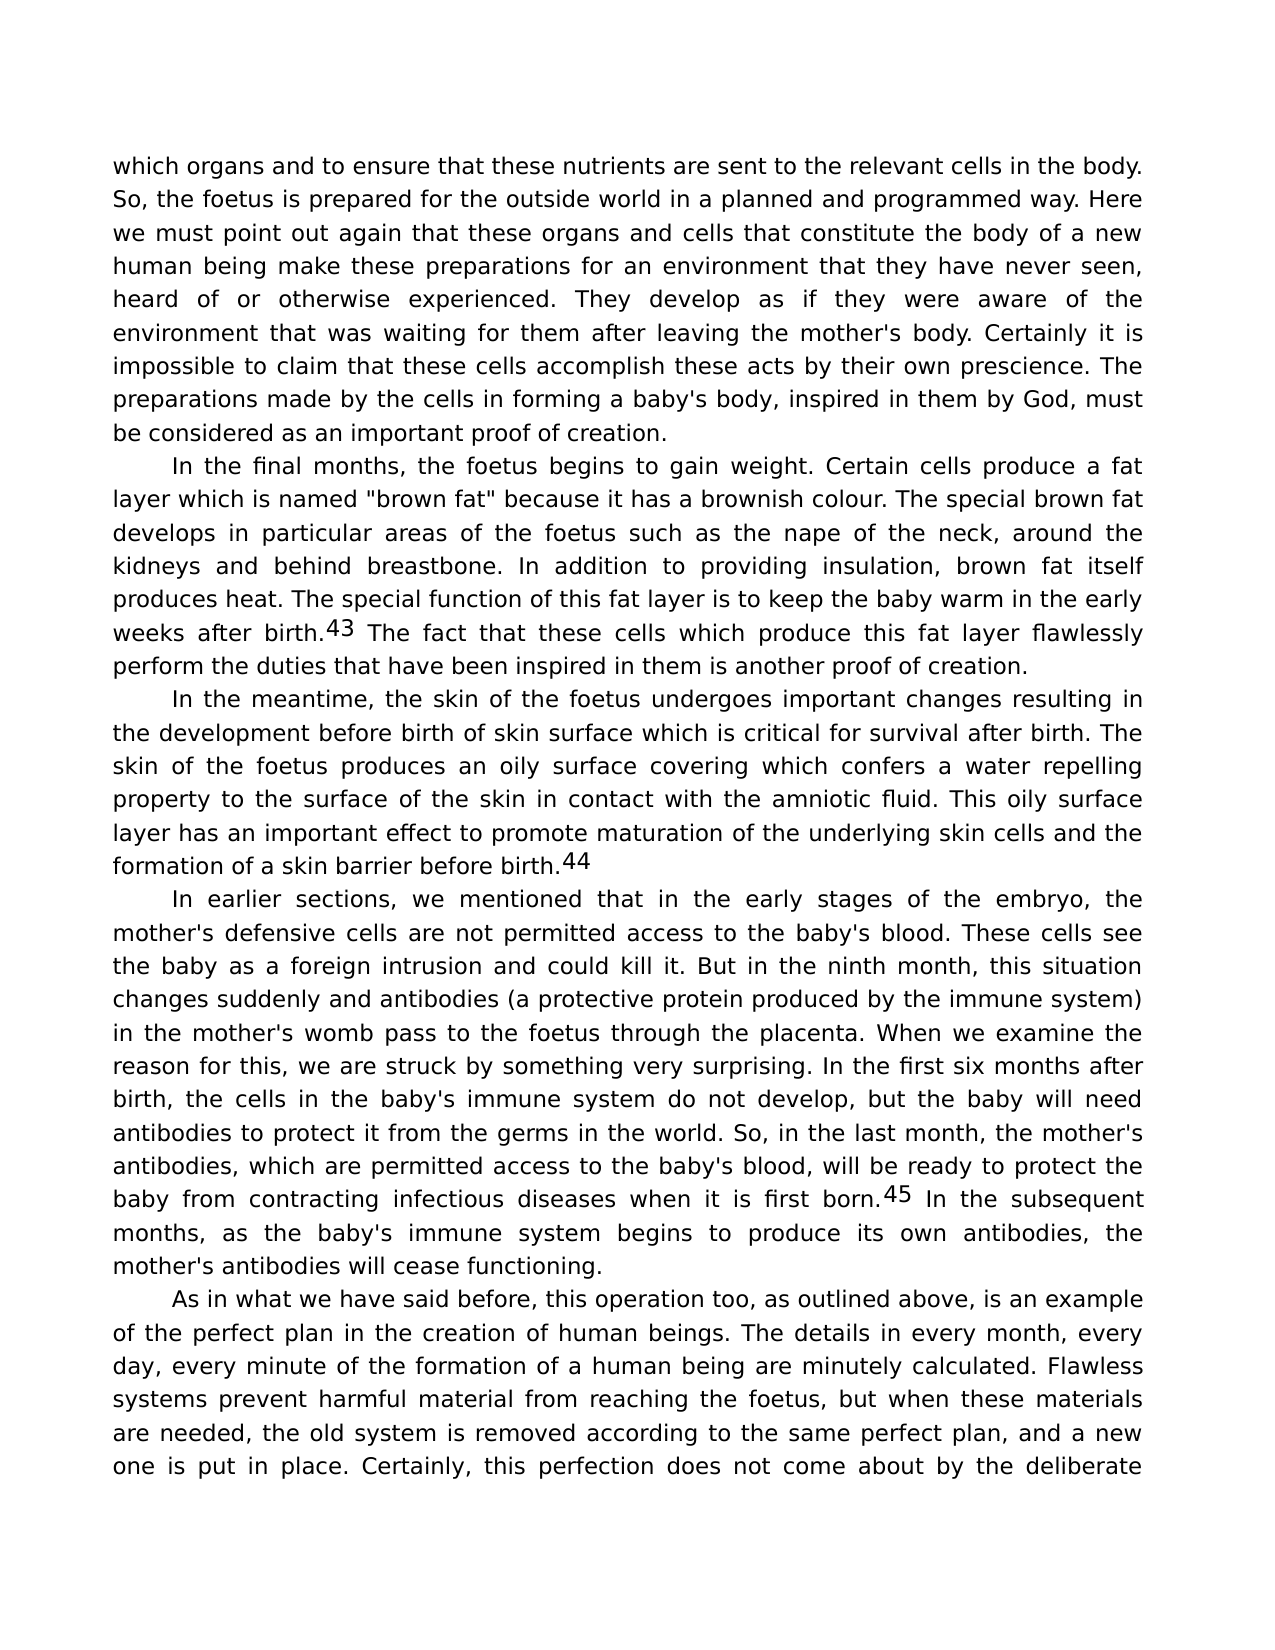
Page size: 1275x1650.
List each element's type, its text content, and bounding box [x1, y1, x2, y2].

text As in what we have said before, this operation too, as outlined above, is an example of the perfect plan in the creation of human beings. The details in every month, every day, every minute of the formation of a human being are minutely calculated. Flawless systems prevent harmful material from reaching the foetus, but when these materials are needed, the old system is removed according to the same perfect plan, and a new one is put in place. Certainly, this perfection does not come about by the deliberate [112, 1281, 1145, 1481]
text In the meantime, the skin of the foetus undergoes important changes resulting in the development before birth of skin surface which is critical for survival after birth. The skin of the foetus produces an oily surface covering which confers a water repelling property to the surface of the skin in contact with the amniotic fluid. This oily surface layer has an important effect to promote maturation of the underlying skin cells and the formation of a skin barrier before birth.44 [112, 681, 1145, 881]
text which organs and to ensure that these nutrients are sent to the relevant cells in the body. So, the foetus is prepared for the outside world in a planned and programmed way. Here we must point out again that these organs and cells that constitute the body of a new human being make these preparations for an environment that they have never seen, heard of or otherwise experienced. They develop as if they were aware of the environment that was waiting for them after leaving the mother's body. Certainly it is impossible to claim that these cells accomplish these acts by their own prescience. The preparations made by the cells in forming a baby's body, inspired in them by God, must be considered as an important proof of creation. [112, 148, 1145, 448]
text In earlier sections, we mentioned that in the early stages of the embryo, the mother's defensive cells are not permitted access to the baby's blood. These cells see the baby as a foreign intrusion and could kill it. But in the ninth month, this situation changes suddenly and antibodies (a protective protein produced by the immune system) in the mother's womb pass to the foetus through the placenta. When we examine the reason for this, we are struck by something very surprising. In the first six months after birth, the cells in the baby's immune system do not develop, but the baby will need antibodies to protect it from the germs in the world. So, in the last month, the mother's antibodies, which are permitted access to the baby's blood, will be ready to protect the baby from contracting infectious diseases when it is first born.45 In the subsequent months, as the baby's immune system begins to produce its own antibodies, the mother's antibodies will cease functioning. [112, 881, 1145, 1281]
text In the final months, the foetus begins to gain weight. Certain cells produce a fat layer which is named "brown fat" because it has a brownish colour. The special brown fat develops in particular areas of the foetus such as the nape of the neck, around the kidneys and behind breastbone. In addition to providing insulation, brown fat itself produces heat. The special function of this fat layer is to keep the baby warm in the early weeks after birth.43 The fact that these cells which produce this fat layer flawlessly perform the duties that have been inspired in them is another proof of creation. [112, 448, 1145, 681]
